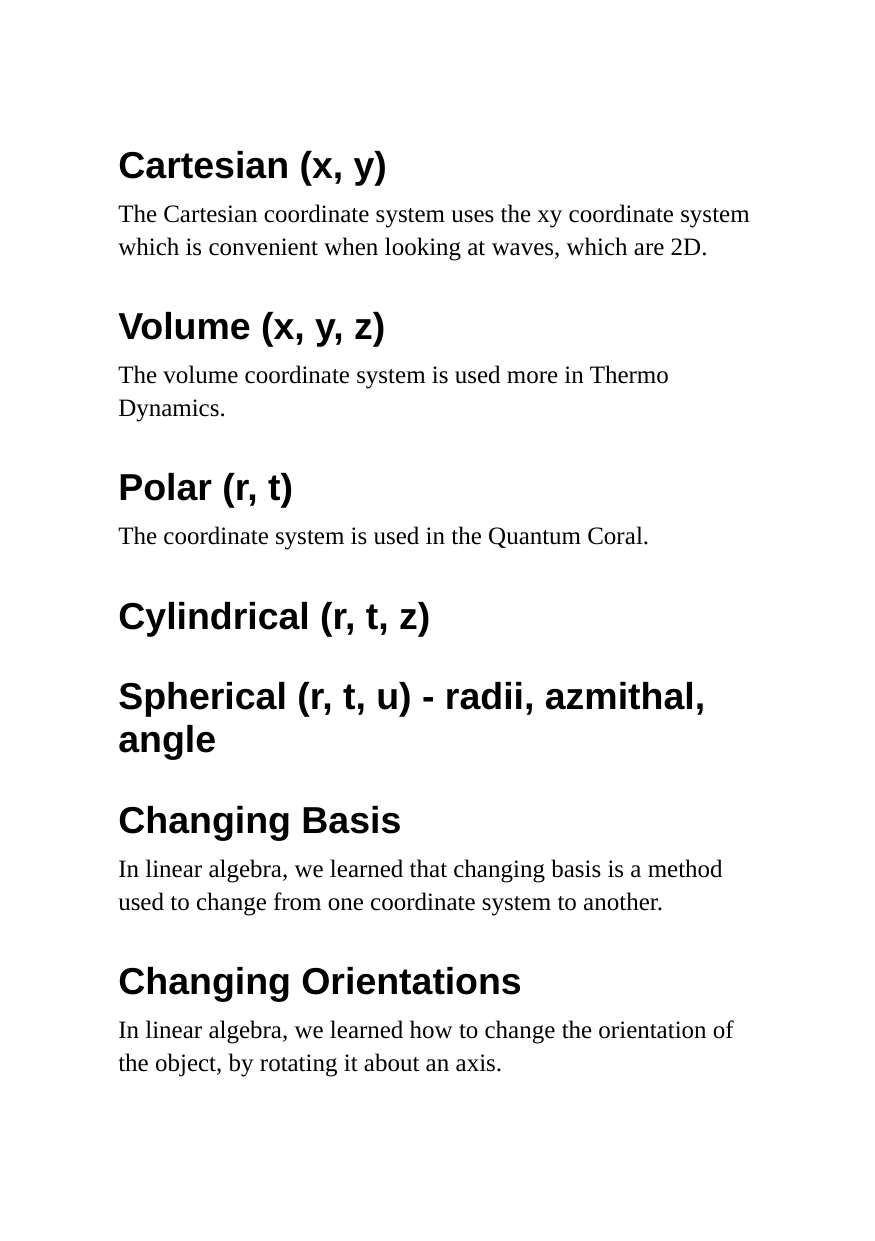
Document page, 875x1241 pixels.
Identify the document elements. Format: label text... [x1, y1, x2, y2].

subtitle Cylindrical (r, t, z) [118, 594, 756, 637]
subtitle Changing Basis [118, 798, 756, 841]
text The volume coordinate system is used more in Thermo Dynamics. [118, 360, 756, 422]
subtitle Cartesian (x, y) [118, 143, 756, 186]
subtitle Polar (r, t) [118, 466, 756, 509]
text The Cartesian coordinate system uses the xy coordinate system which is convenient when looking at waves, which are 2D. [118, 199, 756, 261]
subtitle Changing Orientations [118, 959, 756, 1003]
subtitle Spherical (r, t, u) - radii, azmithal, angle [118, 674, 756, 761]
text In linear algebra, we learned that changing basis is a method used to change from one coordinate system to another. [118, 854, 756, 916]
text In linear algebra, we learned how to change the orientation of the object, by rotating it about an axis. [118, 1015, 756, 1077]
text The coordinate system is used in the Quantum Coral. [118, 521, 756, 550]
subtitle Volume (x, y, z) [118, 304, 756, 347]
